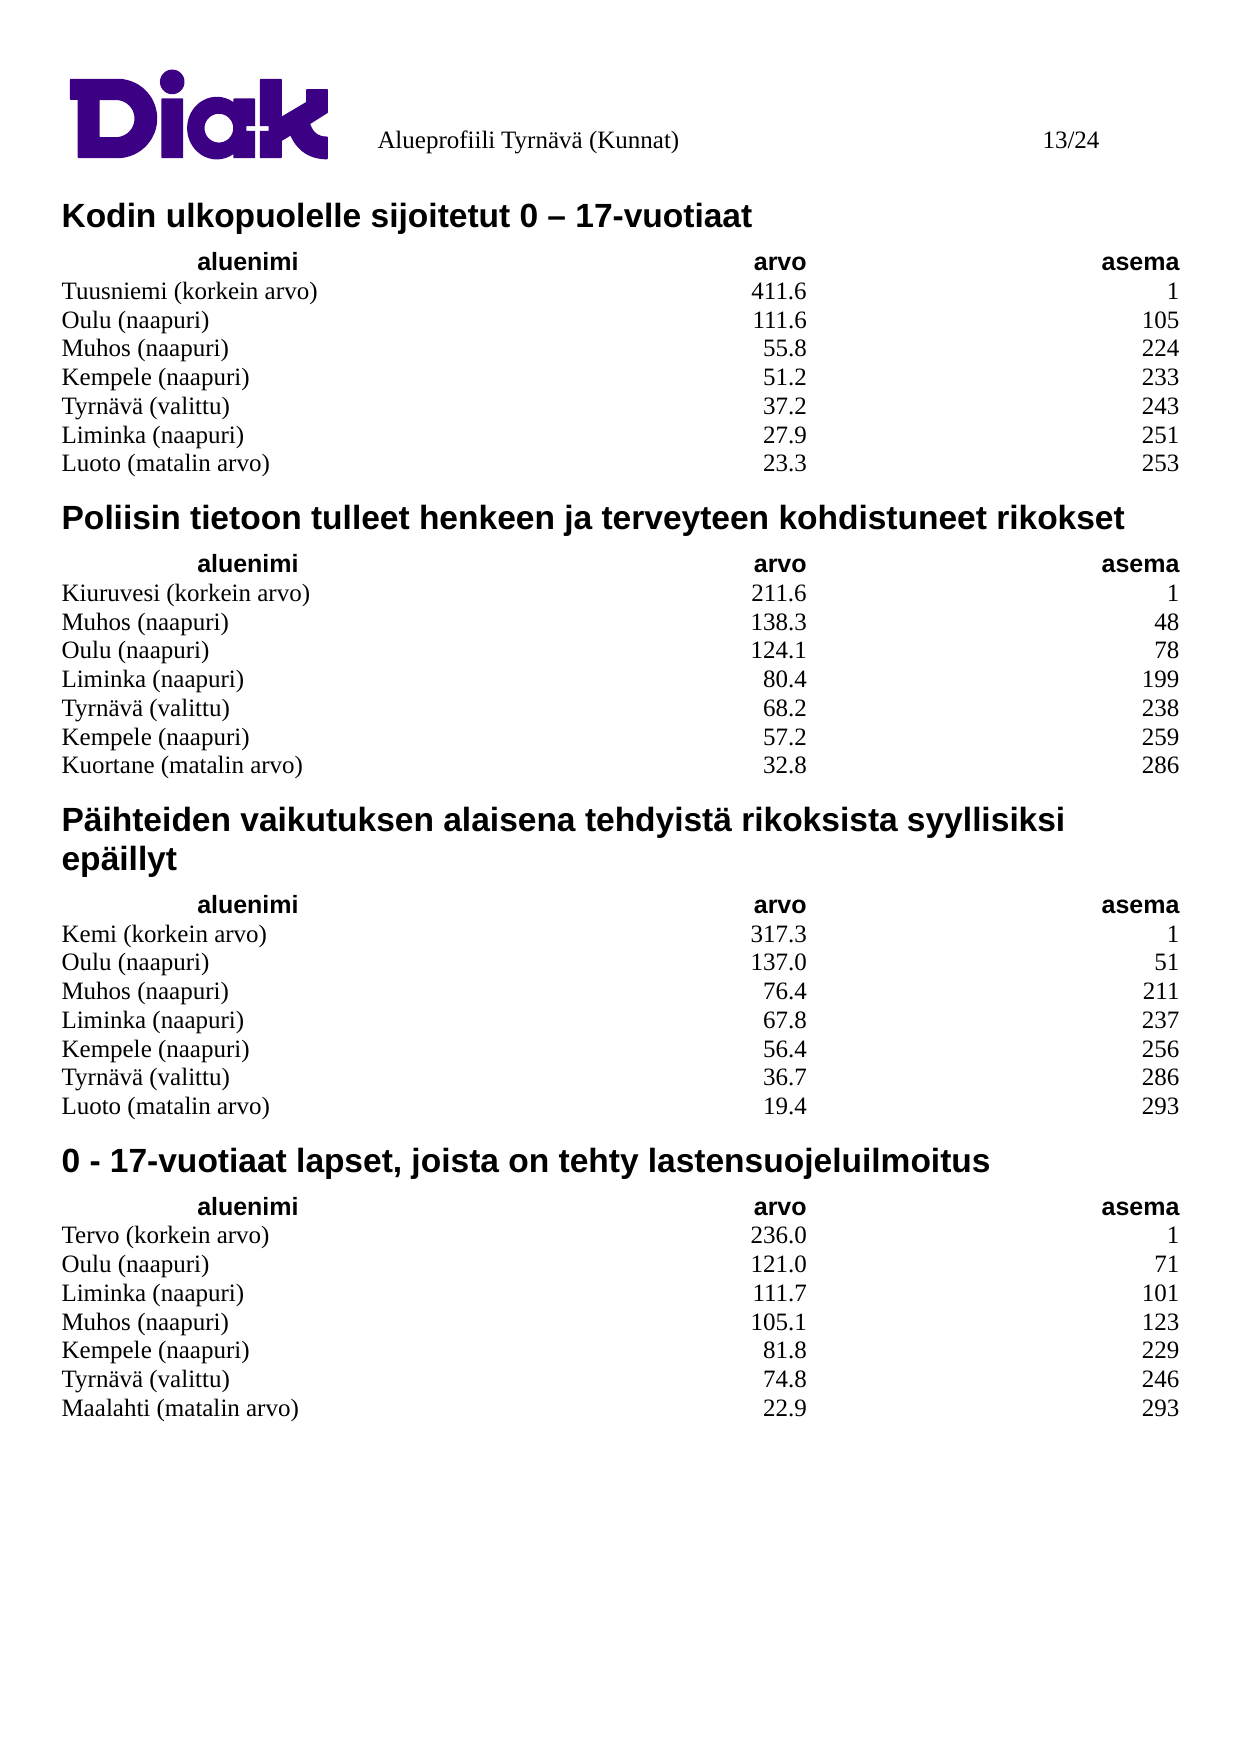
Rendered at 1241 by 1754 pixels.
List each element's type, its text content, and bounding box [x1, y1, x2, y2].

table_cell Tyrnävä (valittu) [61, 693, 434, 722]
table_cell Kempele (naapuri) [61, 1336, 434, 1364]
table_cell 317.3 [434, 919, 806, 947]
table_header aluenimi [61, 890, 434, 919]
table_cell 293 [806, 1393, 1179, 1422]
table_cell Kiuruvesi (korkein arvo) [61, 578, 434, 607]
table_cell 57.2 [434, 722, 806, 751]
table_cell Tyrnävä (valittu) [61, 1364, 434, 1393]
table_cell 259 [806, 722, 1179, 751]
table_cell 101 [806, 1278, 1179, 1307]
table_header aluenimi [61, 1192, 434, 1221]
table_cell 233 [806, 362, 1179, 391]
table_cell 256 [806, 1034, 1179, 1062]
table_cell 293 [806, 1091, 1179, 1120]
table_cell 211 [806, 976, 1179, 1005]
table_cell 211.6 [434, 578, 806, 607]
table_cell 1 [806, 276, 1179, 305]
table_cell Kemi (korkein arvo) [61, 919, 434, 947]
table_cell Oulu (naapuri) [61, 948, 434, 976]
table_cell 251 [806, 420, 1179, 448]
table_cell 67.8 [434, 1005, 806, 1034]
table_header asema [806, 247, 1179, 276]
table_cell Kempele (naapuri) [61, 1034, 434, 1062]
table_cell 253 [806, 449, 1179, 477]
table_header aluenimi [61, 549, 434, 578]
subtitle Päihteiden vaikutuksen alaisena tehdyistä rikoksista syyllisiksi epäillyt [61, 800, 1179, 877]
table_cell 36.7 [434, 1063, 806, 1091]
table_cell 124.1 [434, 636, 806, 664]
table_cell Muhos (naapuri) [61, 1307, 434, 1336]
table_cell Oulu (naapuri) [61, 636, 434, 664]
table_cell Luoto (matalin arvo) [61, 449, 434, 477]
table_cell 51.2 [434, 362, 806, 391]
table_header aluenimi [61, 247, 434, 276]
table_cell 236.0 [434, 1221, 806, 1249]
table_cell 286 [806, 1063, 1179, 1091]
table_header asema [806, 1192, 1179, 1221]
table_cell Tuusniemi (korkein arvo) [61, 276, 434, 305]
table_cell 55.8 [434, 334, 806, 362]
table_cell 243 [806, 391, 1179, 420]
table_cell 286 [806, 751, 1179, 779]
table_header arvo [434, 890, 806, 919]
table_cell Kempele (naapuri) [61, 722, 434, 751]
table_cell 138.3 [434, 607, 806, 636]
table_header arvo [434, 1192, 806, 1221]
table_cell 111.7 [434, 1278, 806, 1307]
table_cell 68.2 [434, 693, 806, 722]
subtitle Kodin ulkopuolelle sijoitetut 0 – 17-vuotiaat [61, 196, 1179, 235]
table_cell 237 [806, 1005, 1179, 1034]
table_cell Tervo (korkein arvo) [61, 1221, 434, 1249]
subtitle 0 - 17-vuotiaat lapset, joista on tehty lastensuojeluilmoitus [61, 1141, 1179, 1179]
table_cell 1 [806, 919, 1179, 947]
table_cell 48 [806, 607, 1179, 636]
table_cell Tyrnävä (valittu) [61, 391, 434, 420]
table_cell Kempele (naapuri) [61, 362, 434, 391]
table_cell 22.9 [434, 1393, 806, 1422]
table_cell 137.0 [434, 948, 806, 976]
table_cell 105.1 [434, 1307, 806, 1336]
table_cell 229 [806, 1336, 1179, 1364]
table_cell 27.9 [434, 420, 806, 448]
table_cell Liminka (naapuri) [61, 664, 434, 693]
table_cell 105 [806, 305, 1179, 333]
table_cell 51 [806, 948, 1179, 976]
table_cell 19.4 [434, 1091, 806, 1120]
table_cell Muhos (naapuri) [61, 334, 434, 362]
table_cell 123 [806, 1307, 1179, 1336]
subtitle Poliisin tietoon tulleet henkeen ja terveyteen kohdistuneet rikokset [61, 498, 1179, 537]
table_cell Liminka (naapuri) [61, 1005, 434, 1034]
table_cell 71 [806, 1249, 1179, 1278]
table_cell Kuortane (matalin arvo) [61, 751, 434, 779]
table_cell 76.4 [434, 976, 806, 1005]
table_cell Maalahti (matalin arvo) [61, 1393, 434, 1422]
table_cell 121.0 [434, 1249, 806, 1278]
table_header arvo [434, 247, 806, 276]
table_cell 111.6 [434, 305, 806, 333]
table_cell 80.4 [434, 664, 806, 693]
table_cell Oulu (naapuri) [61, 305, 434, 333]
table_cell 411.6 [434, 276, 806, 305]
table_cell 23.3 [434, 449, 806, 477]
table_header asema [806, 549, 1179, 578]
table_cell Tyrnävä (valittu) [61, 1063, 434, 1091]
table_cell Liminka (naapuri) [61, 420, 434, 448]
table_cell 238 [806, 693, 1179, 722]
table_header asema [806, 890, 1179, 919]
table_cell 32.8 [434, 751, 806, 779]
table_cell Muhos (naapuri) [61, 976, 434, 1005]
table_cell Oulu (naapuri) [61, 1249, 434, 1278]
table_cell Liminka (naapuri) [61, 1278, 434, 1307]
table_header arvo [434, 549, 806, 578]
table_cell 78 [806, 636, 1179, 664]
table_cell 74.8 [434, 1364, 806, 1393]
table_cell 81.8 [434, 1336, 806, 1364]
table_cell Luoto (matalin arvo) [61, 1091, 434, 1120]
table_cell 56.4 [434, 1034, 806, 1062]
table_cell 199 [806, 664, 1179, 693]
table_cell 37.2 [434, 391, 806, 420]
table_cell 1 [806, 1221, 1179, 1249]
table_cell Muhos (naapuri) [61, 607, 434, 636]
table_cell 1 [806, 578, 1179, 607]
table_cell 246 [806, 1364, 1179, 1393]
table_cell 224 [806, 334, 1179, 362]
